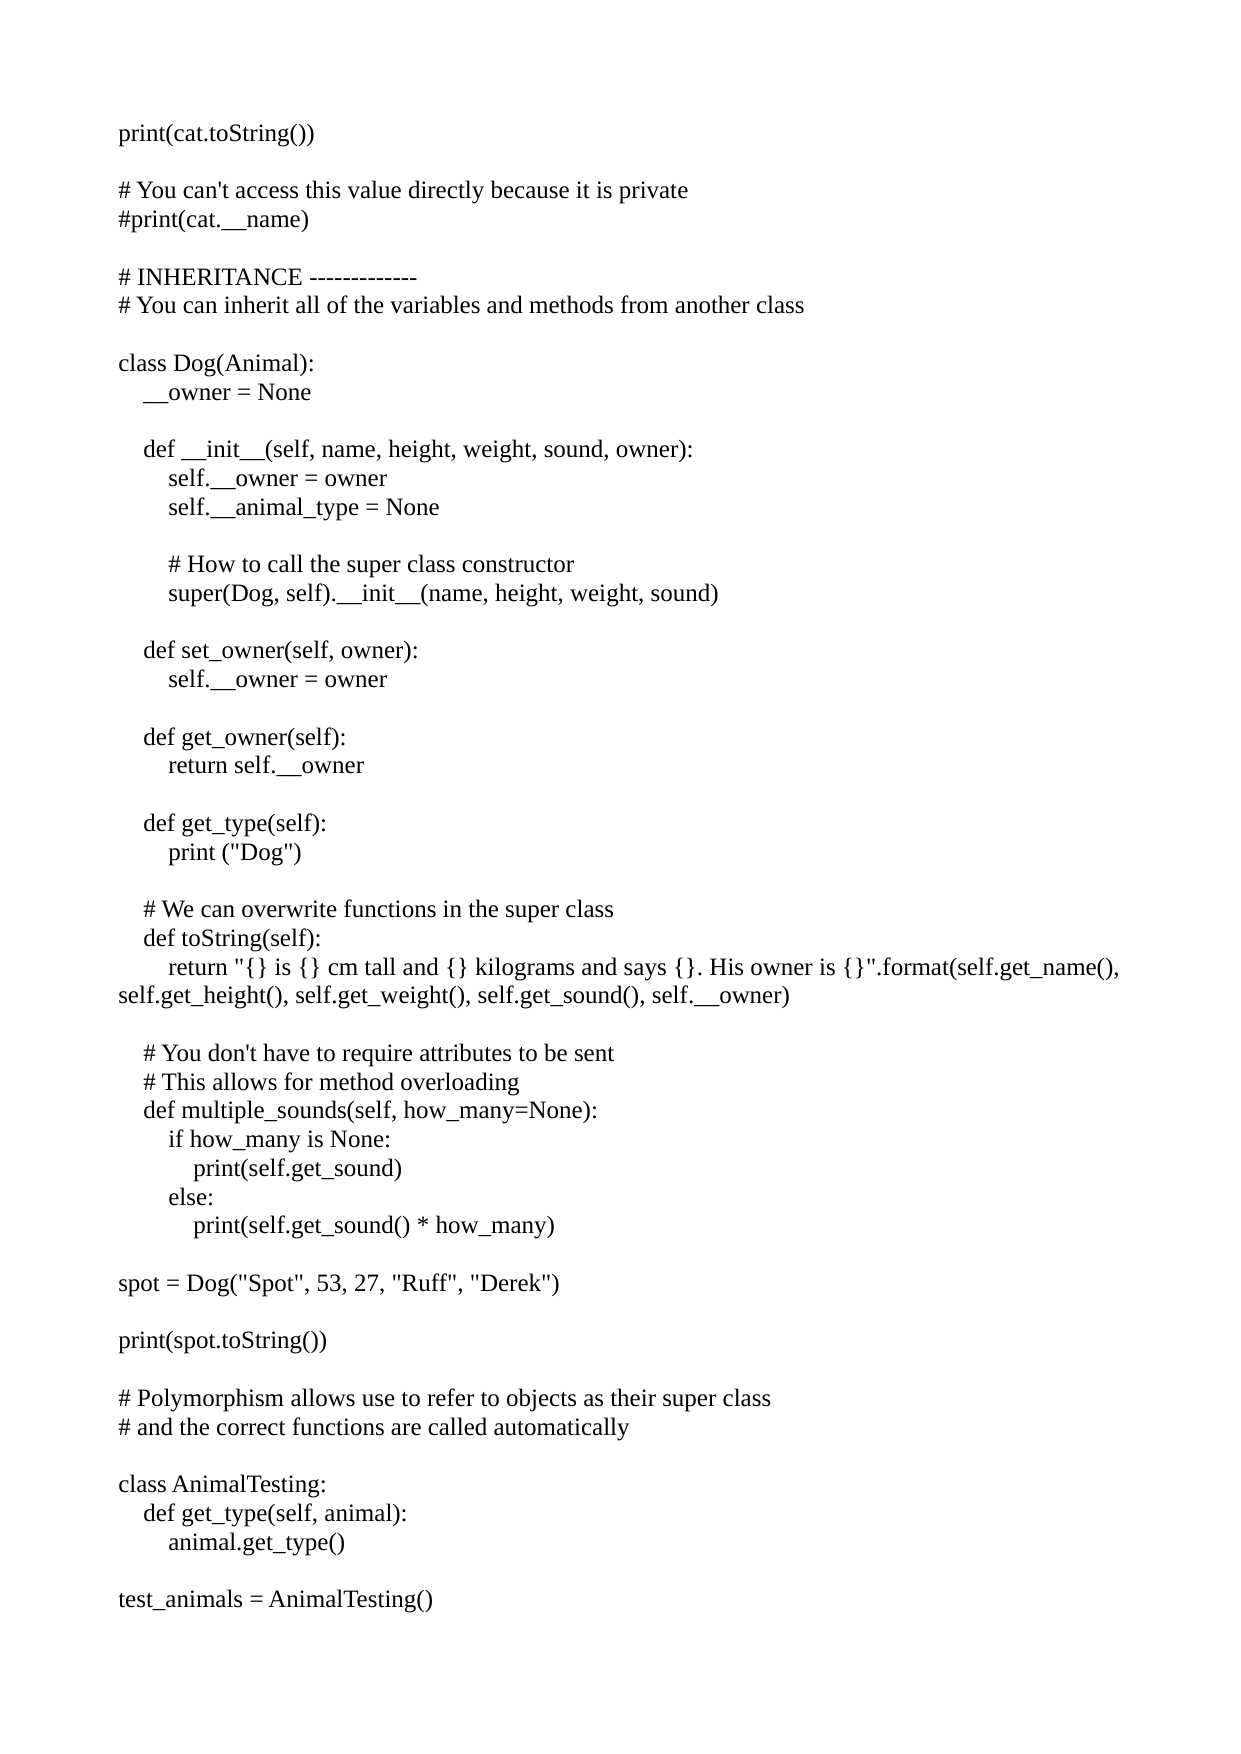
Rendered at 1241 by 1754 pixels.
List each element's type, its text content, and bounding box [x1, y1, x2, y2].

text if how_many is None: [118, 1124, 1122, 1153]
text # and the correct functions are called automatically [118, 1412, 1122, 1441]
text # You can inherit all of the variables and methods from another class [118, 291, 1122, 319]
text def get_owner(self): [118, 722, 1122, 751]
text # INHERITANCE ------------- [118, 262, 1122, 291]
text animal.get_type() [118, 1527, 1122, 1556]
text class Dog(Animal): [118, 348, 1122, 377]
text self.__owner = owner [118, 463, 1122, 492]
text def get_type(self): [118, 808, 1122, 837]
text print(spot.toString()) [118, 1326, 1122, 1354]
text spot = Dog("Spot", 53, 27, "Ruff", "Derek") [118, 1268, 1122, 1297]
text self.__animal_type = None [118, 492, 1122, 521]
text def set_owner(self, owner): [118, 636, 1122, 664]
text else: [118, 1182, 1122, 1211]
text test_animals = AnimalTesting() [118, 1584, 1122, 1613]
text __owner = None [118, 377, 1122, 406]
text # Polymorphism allows use to refer to objects as their super class [118, 1383, 1122, 1412]
text return "{} is {} cm tall and {} kilograms and says {}. His owner is {}".format(self.get_name(), self.get_height(), self.get_weight(), self.get_sound(), self.__owner) [118, 952, 1122, 1009]
text super(Dog, self).__init__(name, height, weight, sound) [118, 578, 1122, 607]
text def multiple_sounds(self, how_many=None): [118, 1096, 1122, 1124]
text print(self.get_sound() * how_many) [118, 1211, 1122, 1239]
text return self.__owner [118, 751, 1122, 779]
text print ("Dog") [118, 837, 1122, 866]
text print(cat.toString()) [118, 118, 1122, 147]
text # This allows for method overloading [118, 1067, 1122, 1096]
text # You don't have to require attributes to be sent [118, 1038, 1122, 1067]
text self.__owner = owner [118, 664, 1122, 693]
text print(self.get_sound) [118, 1153, 1122, 1182]
text # We can overwrite functions in the super class [118, 894, 1122, 923]
text # You can't access this value directly because it is private [118, 176, 1122, 204]
text def __init__(self, name, height, weight, sound, owner): [118, 434, 1122, 463]
text # How to call the super class constructor [118, 549, 1122, 578]
text def get_type(self, animal): [118, 1498, 1122, 1527]
text #print(cat.__name) [118, 204, 1122, 233]
text class AnimalTesting: [118, 1469, 1122, 1498]
text def toString(self): [118, 923, 1122, 952]
